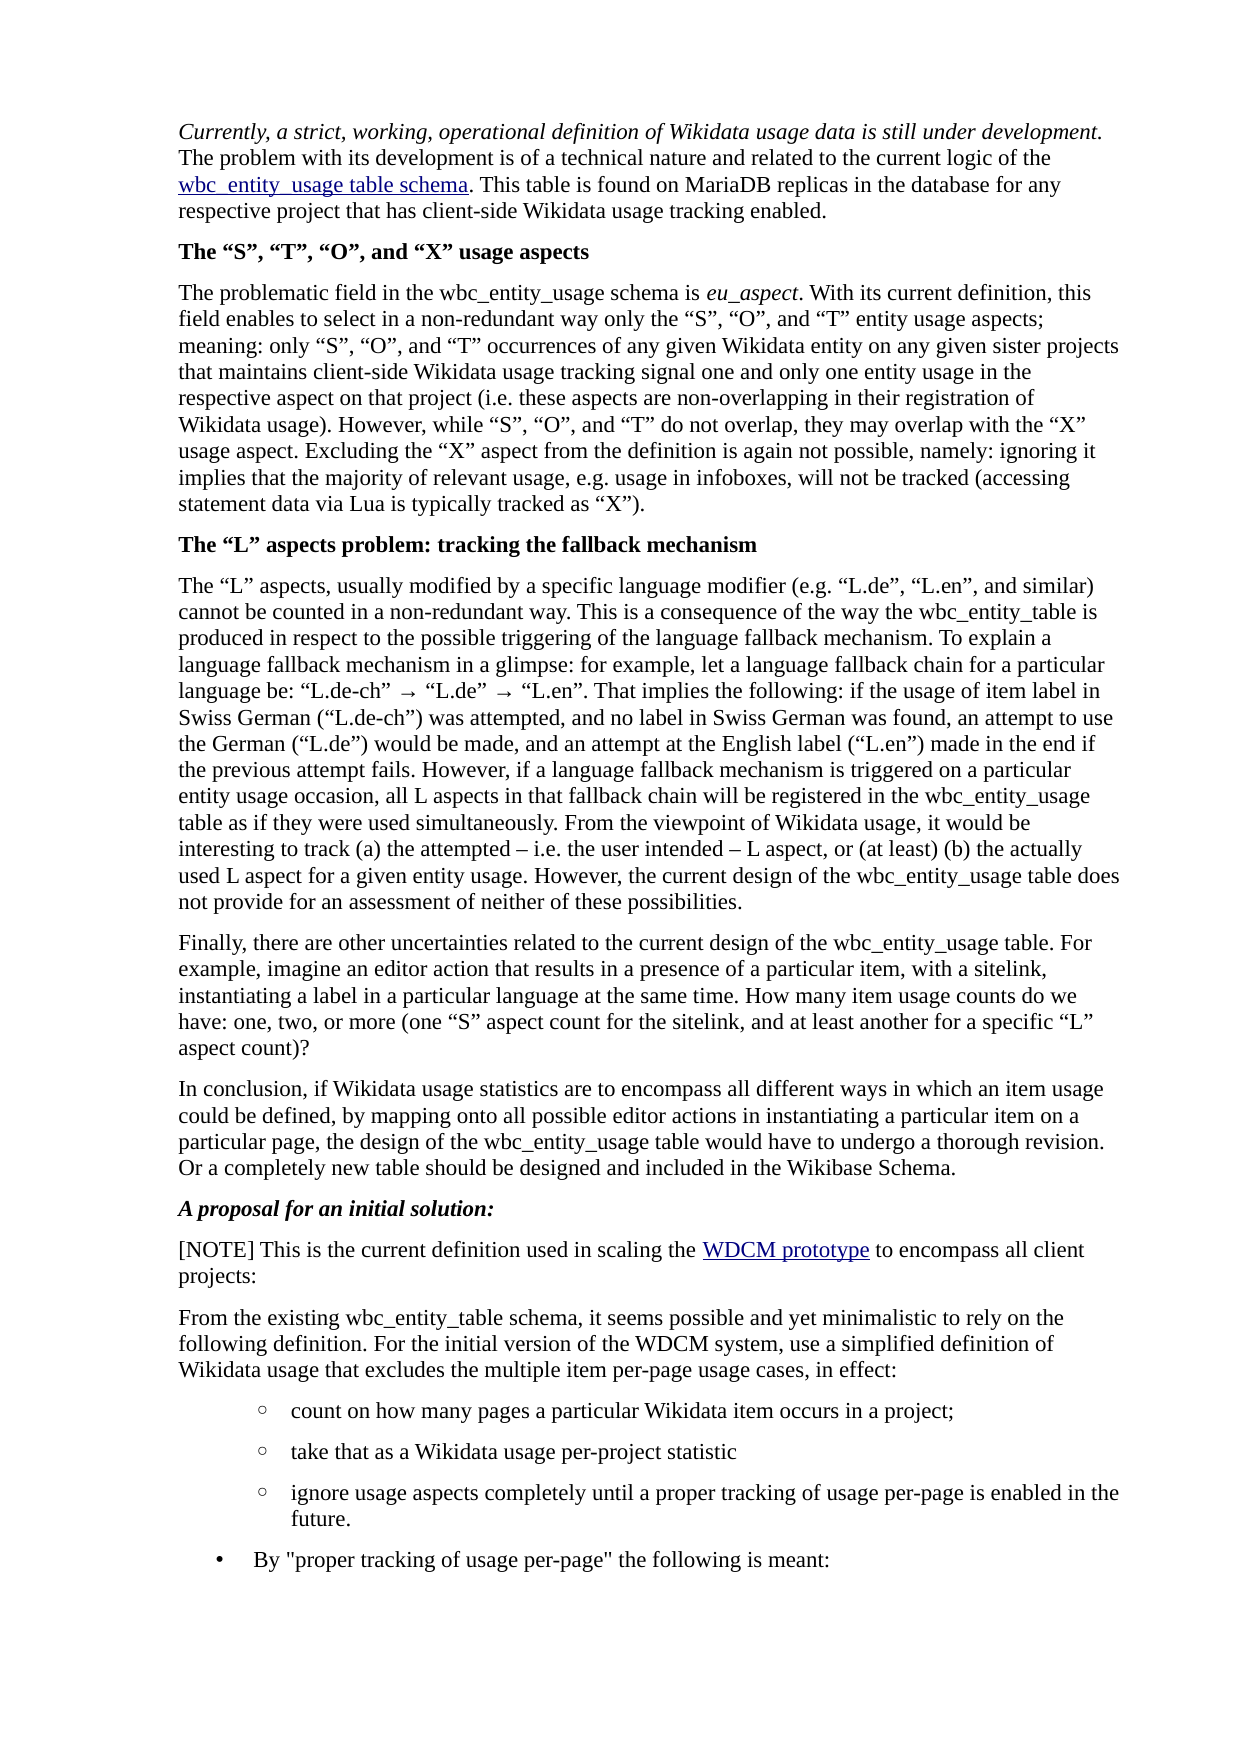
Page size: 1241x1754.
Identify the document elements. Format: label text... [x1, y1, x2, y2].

text Finally, there are other uncertainties related to the current design of the wbc_entity_usage table. For example, imagine an editor action that results in a presence of a particular item, with a sitelink, instantiating a label in a particular language at the same time. How many item usage counts do we have: one, two, or more (one “S” aspect count for the sitelink, and at least another for a specific “L” aspect count)? [178, 929, 1122, 1061]
text The problematic field in the wbc_entity_usage schema is eu_aspect. With its current definition, this field enables to select in a non-redundant way only the “S”, “O”, and “T” entity usage aspects; meaning: only “S”, “O”, and “T” occurrences of any given Wikidata entity on any given sister projects that maintains client-side Wikidata usage tracking signal one and only one entity usage in the respective aspect on that project (i.e. these aspects are non-overlapping in their registration of Wikidata usage). However, while “S”, “O”, and “T” do not overlap, they may overlap with the “X” usage aspect. Excluding the “X” aspect from the definition is again not possible, namely: ignoring it implies that the majority of relevant usage, e.g. usage in infoboxes, will not be tracked (accessing statement data via Lua is typically tracked as “X”). [178, 279, 1122, 516]
list take that as a Wikidata usage per-project statistic [253, 1438, 1122, 1464]
text The “L” aspects, usually modified by a specific language modifier (e.g. “L.de”, “L.en”, and similar) cannot be counted in a non-redundant way. This is a consequence of the way the wbc_entity_table is produced in respect to the possible triggering of the language fallback mechanism. To explain a language fallback mechanism in a glimpse: for example, let a language fallback chain for a particular language be: “L.de-ch” → “L.de” → “L.en”. That implies the following: if the usage of item label in Swiss German (“L.de-ch”) was attempted, and no label in Swiss German was found, an attempt to use the German (“L.de”) would be made, and an attempt at the English label (“L.en”) made in the end if the previous attempt fails. However, if a language fallback mechanism is triggered on a particular entity usage occasion, all L aspects in that fallback chain will be registered in the wbc_entity_usage table as if they were used simultaneously. From the viewpoint of Wikidata usage, it would be interesting to track (a) the attempted – i.e. the user intended – L aspect, or (at least) (b) the actually used L aspect for a given entity usage. However, the current design of the wbc_entity_usage table does not provide for an assessment of neither of these possibilities. [178, 572, 1122, 914]
text Currently, a strict, working, operational definition of Wikidata usage data is still under development. The problem with its development is of a technical nature and related to the current logic of the wbc_entity_usage table schema. This table is found on MariaDB replicas in the database for any respective project that has client-side Wikidata usage tracking enabled. [178, 118, 1122, 223]
text [NOTE] This is the current definition used in scaling the WDCM prototype to encompass all client projects: [178, 1236, 1122, 1289]
list count on how many pages a particular Wikidata item occurs in a project; [253, 1397, 1122, 1423]
text A proposal for an initial solution: [178, 1195, 1122, 1222]
text The “L” aspects problem: tracking the fallback mechanism [178, 531, 1122, 557]
text In conclusion, if Wikidata usage statistics are to encompass all different ways in which an item usage could be defined, by mapping onto all possible editor actions in instantiating a particular item on a particular page, the design of the wbc_entity_usage table would have to undergo a thorough revision. Or a completely new table should be designed and included in the Wikibase Schema. [178, 1075, 1122, 1181]
list By "proper tracking of usage per-page" the following is meant: [216, 1546, 1122, 1573]
text From the existing wbc_entity_table schema, it seems possible and yet minimalistic to rely on the following definition. For the initial version of the WDCM system, use a simplified definition of Wikidata usage that excludes the multiple item per-page usage cases, in effect: [178, 1303, 1122, 1383]
text The “S”, “T”, “O”, and “X” usage aspects [178, 238, 1122, 264]
list ignore usage aspects completely until a proper tracking of usage per-page is enabled in the future. [253, 1479, 1122, 1532]
